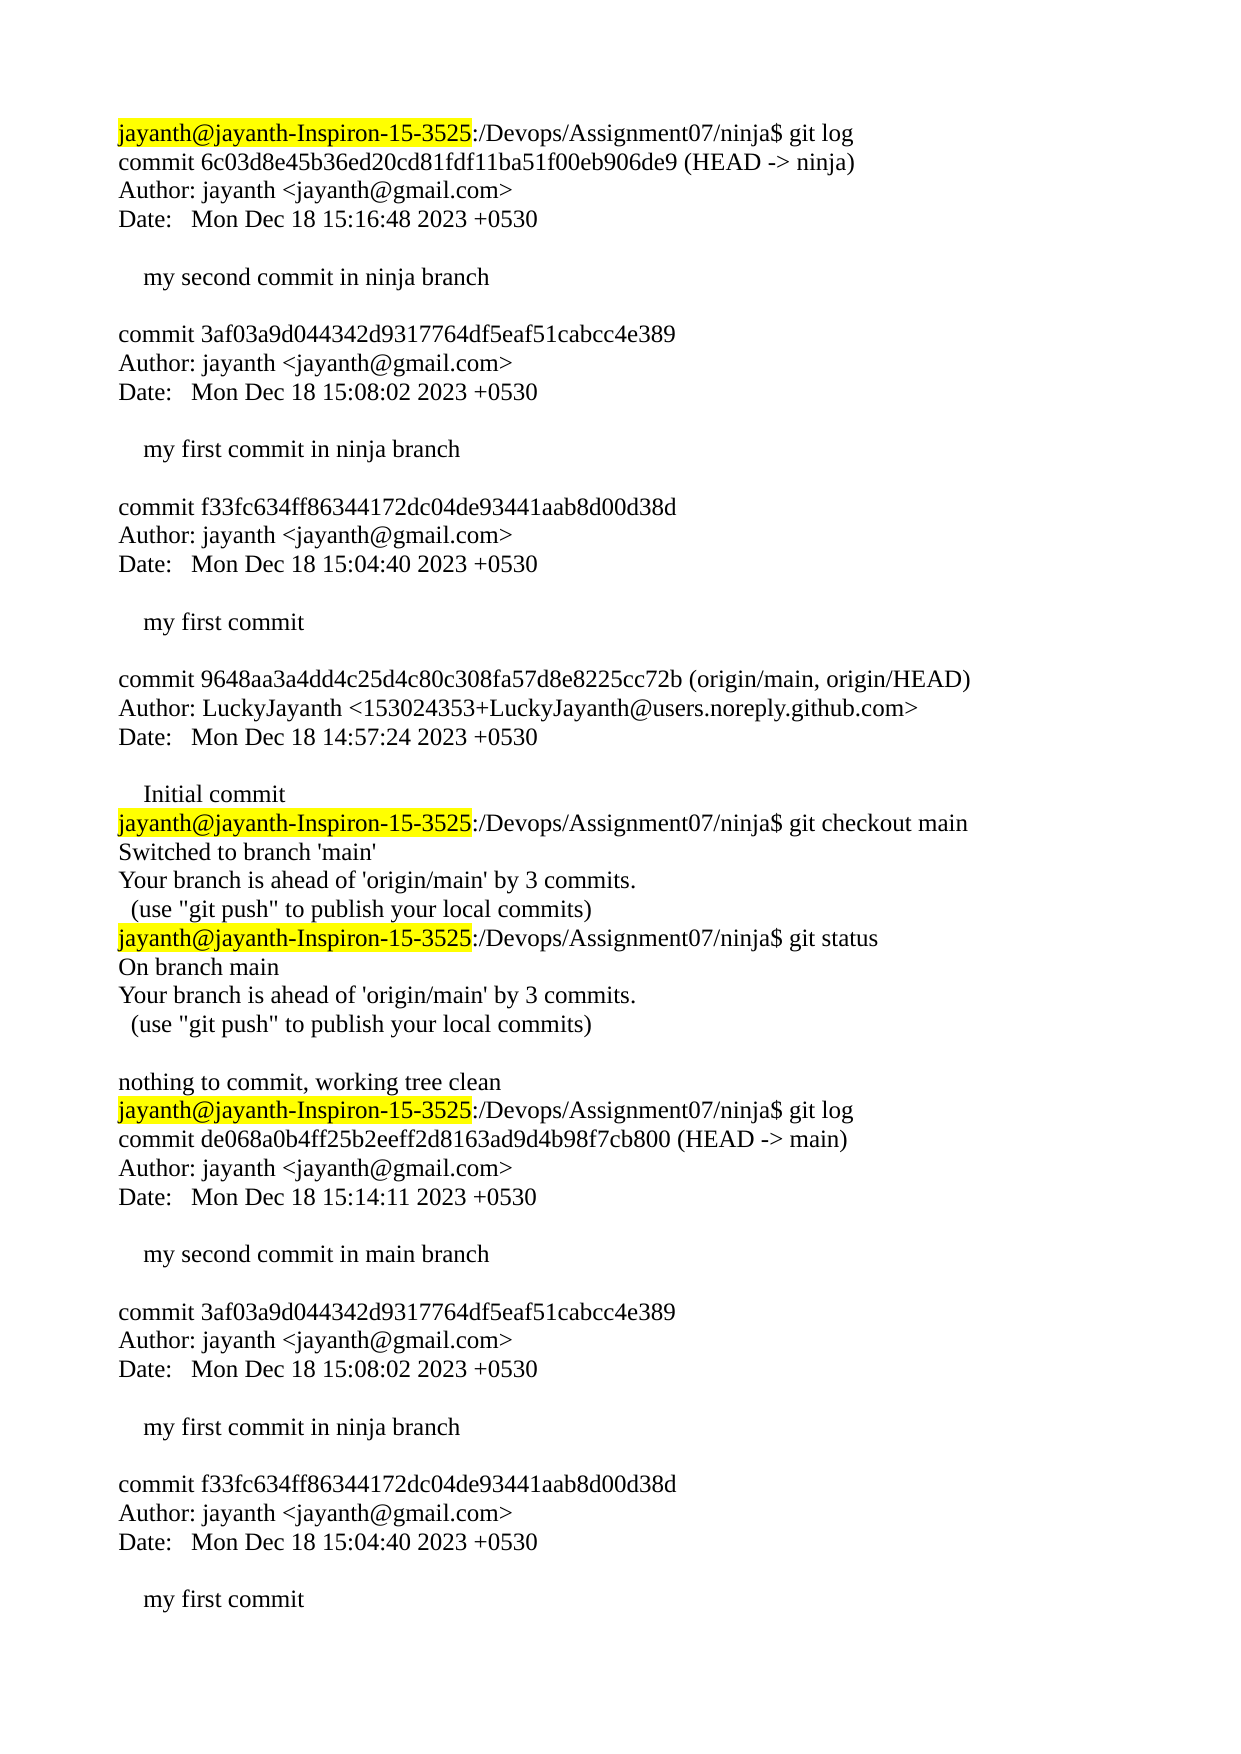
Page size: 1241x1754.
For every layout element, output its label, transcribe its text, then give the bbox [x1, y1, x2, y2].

text On branch main [118, 952, 1122, 981]
text commit 6c03d8e45b36ed20cd81fdf11ba51f00eb906de9 (HEAD -> ninja) [118, 147, 1122, 176]
text Initial commit [118, 779, 1122, 808]
text commit 3af03a9d044342d9317764df5eaf51cabcc4e389 [118, 319, 1122, 348]
text jayanth@jayanth-Inspiron-15-3525:/Devops/Assignment07/ninja$ git status [118, 923, 1122, 952]
text commit 9648aa3a4dd4c25d4c80c308fa57d8e8225cc72b (origin/main, origin/HEAD) [118, 664, 1122, 693]
text Date: Mon Dec 18 15:16:48 2023 +0530 [118, 204, 1122, 233]
text Author: jayanth <jayanth@gmail.com> [118, 348, 1122, 377]
text commit de068a0b4ff25b2eeff2d8163ad9d4b98f7cb800 (HEAD -> main) [118, 1124, 1122, 1153]
text Date: Mon Dec 18 14:57:24 2023 +0530 [118, 722, 1122, 751]
text my second commit in ninja branch [118, 262, 1122, 291]
text Author: jayanth <jayanth@gmail.com> [118, 1326, 1122, 1354]
text (use "git push" to publish your local commits) [118, 1009, 1122, 1038]
text my second commit in main branch [118, 1239, 1122, 1268]
text Date: Mon Dec 18 15:04:40 2023 +0530 [118, 549, 1122, 578]
text my first commit in ninja branch [118, 1412, 1122, 1441]
text Date: Mon Dec 18 15:08:02 2023 +0530 [118, 1354, 1122, 1383]
text Date: Mon Dec 18 15:08:02 2023 +0530 [118, 377, 1122, 406]
text Date: Mon Dec 18 15:04:40 2023 +0530 [118, 1527, 1122, 1556]
text commit f33fc634ff86344172dc04de93441aab8d00d38d [118, 492, 1122, 521]
text Date: Mon Dec 18 15:14:11 2023 +0530 [118, 1182, 1122, 1211]
text Author: jayanth <jayanth@gmail.com> [118, 1498, 1122, 1527]
text nothing to commit, working tree clean [118, 1067, 1122, 1096]
text jayanth@jayanth-Inspiron-15-3525:/Devops/Assignment07/ninja$ git checkout main [118, 808, 1122, 837]
text commit 3af03a9d044342d9317764df5eaf51cabcc4e389 [118, 1297, 1122, 1326]
text Author: jayanth <jayanth@gmail.com> [118, 176, 1122, 204]
text Your branch is ahead of 'origin/main' by 3 commits. [118, 981, 1122, 1009]
text jayanth@jayanth-Inspiron-15-3525:/Devops/Assignment07/ninja$ git log [118, 1096, 1122, 1124]
text Author: jayanth <jayanth@gmail.com> [118, 521, 1122, 549]
text my first commit [118, 607, 1122, 636]
text my first commit [118, 1584, 1122, 1613]
text my first commit in ninja branch [118, 434, 1122, 463]
text Switched to branch 'main' [118, 837, 1122, 866]
text Author: jayanth <jayanth@gmail.com> [118, 1153, 1122, 1182]
text commit f33fc634ff86344172dc04de93441aab8d00d38d [118, 1469, 1122, 1498]
text (use "git push" to publish your local commits) [118, 894, 1122, 923]
text jayanth@jayanth-Inspiron-15-3525:/Devops/Assignment07/ninja$ git log [118, 118, 1122, 147]
text Author: LuckyJayanth <153024353+LuckyJayanth@users.noreply.github.com> [118, 693, 1122, 722]
text Your branch is ahead of 'origin/main' by 3 commits. [118, 866, 1122, 894]
